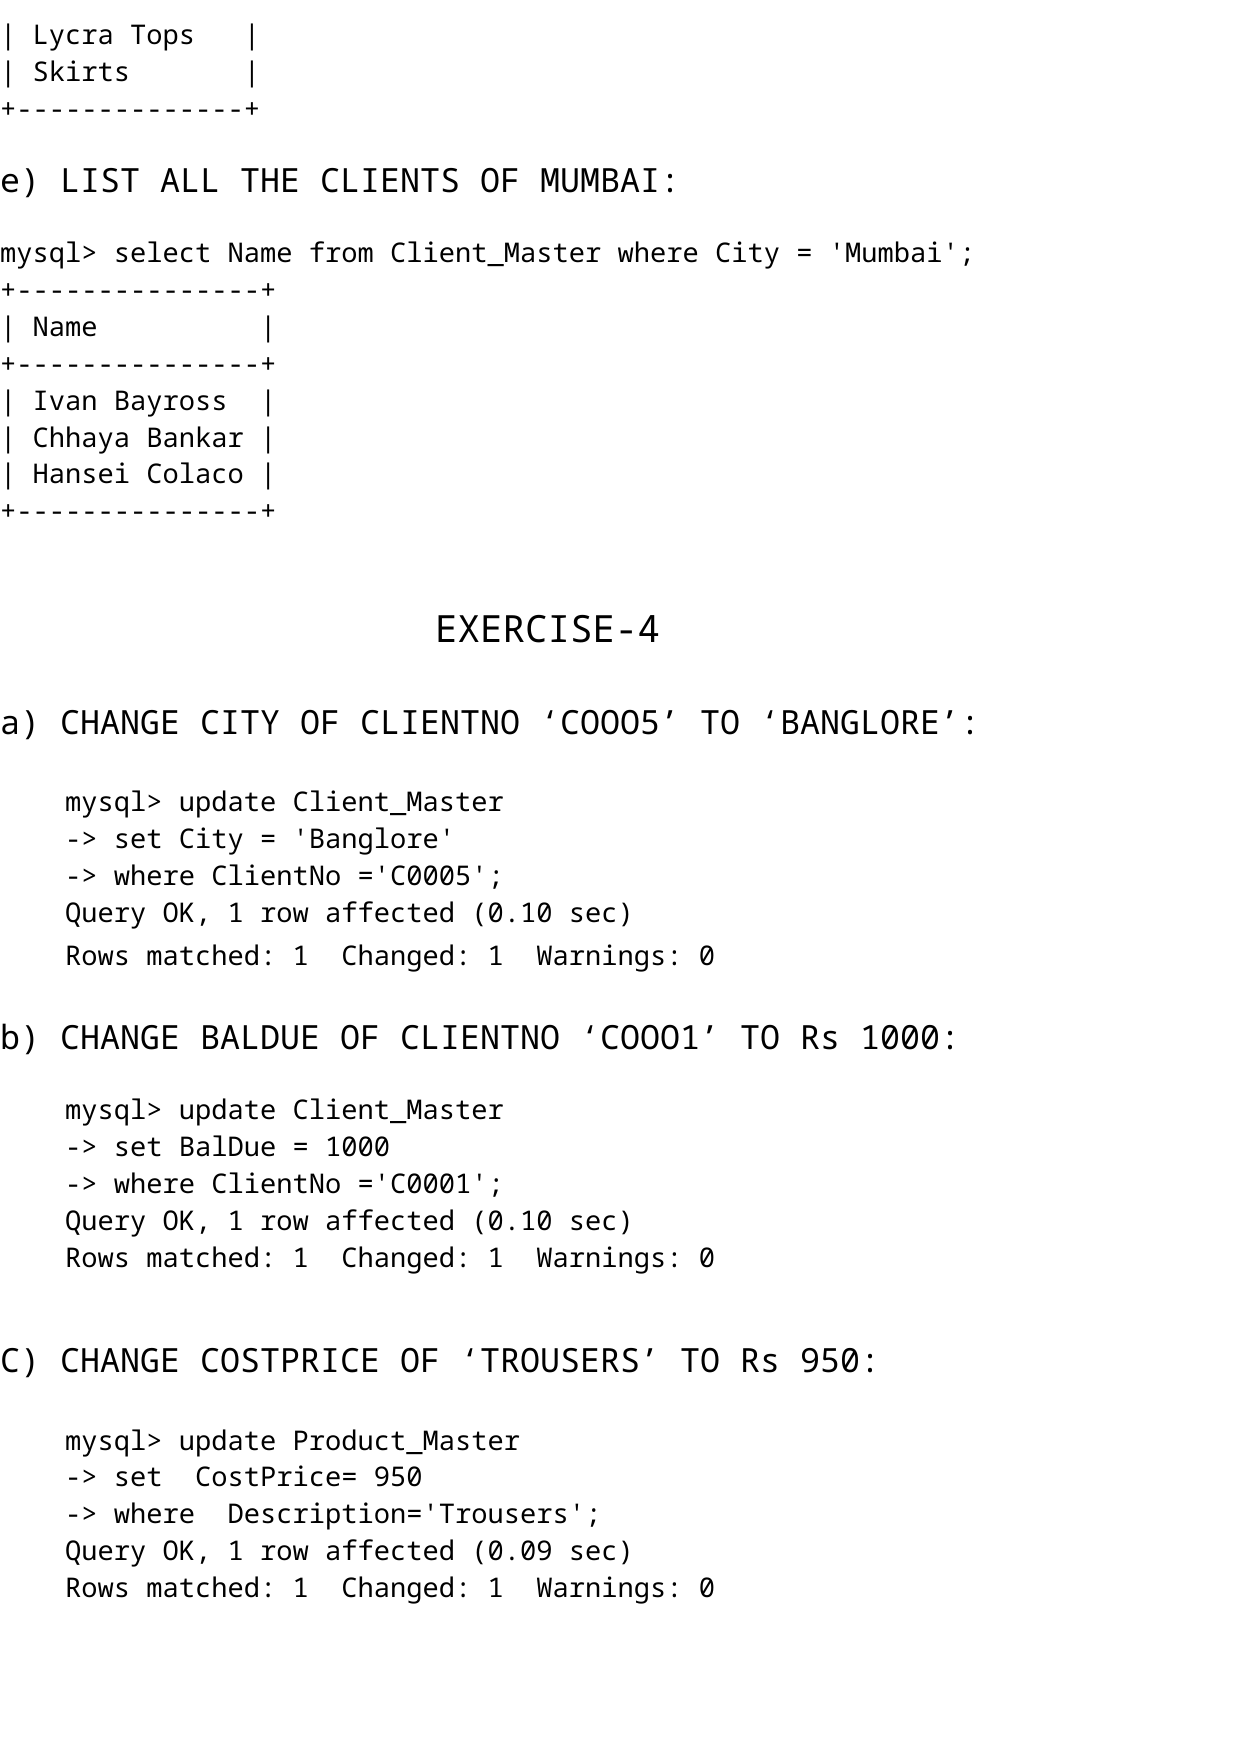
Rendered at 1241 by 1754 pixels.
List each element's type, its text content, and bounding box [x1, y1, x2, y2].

text -> set City = 'Banglore' [0, 819, 1240, 856]
text +--------------+ [0, 89, 1240, 126]
text Rows matched: 1 Changed: 1 Warnings: 0 [0, 1568, 1240, 1605]
text -> where ClientNo ='C0005'; [0, 856, 1240, 893]
text C) CHANGE COSTPRICE OF ‘TROUSERS’ TO Rs 950: [0, 1337, 1240, 1383]
text | Hansei Colaco | [0, 455, 1240, 492]
text b) CHANGE BALDUE OF CLIENTNO ‘COOO1’ TO Rs 1000: [0, 1014, 1240, 1059]
text | Ivan Bayross | [0, 381, 1240, 418]
text -> where ClientNo ='C0001'; [0, 1164, 1240, 1201]
text Query OK, 1 row affected (0.10 sec) [0, 893, 1240, 930]
text Query OK, 1 row affected (0.09 sec) [0, 1532, 1240, 1568]
text EXERCISE-4 [0, 602, 1240, 653]
text -> set CostPrice= 950 [0, 1458, 1240, 1495]
text | Skirts | [0, 52, 1240, 89]
text mysql> update Client_Master [0, 783, 1240, 819]
text e) LIST ALL THE CLIENTS OF MUMBAI: [0, 157, 1240, 203]
text Query OK, 1 row affected (0.10 sec) [0, 1201, 1240, 1238]
text -> where Description='Trousers'; [0, 1495, 1240, 1532]
text a) CHANGE CITY OF CLIENTNO ‘COOO5’ TO ‘BANGLORE’: [0, 699, 1240, 744]
text +---------------+ [0, 492, 1240, 529]
text +---------------+ [0, 344, 1240, 381]
text -> set BalDue = 1000 [0, 1127, 1240, 1164]
text +---------------+ [0, 271, 1240, 307]
text | Chhaya Bankar | [0, 418, 1240, 455]
text | Lycra Tops | [0, 15, 1240, 52]
text mysql> update Client_Master [0, 1091, 1240, 1127]
text Rows matched: 1 Changed: 1 Warnings: 0 [0, 930, 1240, 976]
text mysql> select Name from Client_Master where City = 'Mumbai'; [0, 234, 1240, 271]
text Rows matched: 1 Changed: 1 Warnings: 0 [0, 1238, 1240, 1275]
text | Name | [0, 307, 1240, 344]
text mysql> update Product_Master [0, 1421, 1240, 1458]
